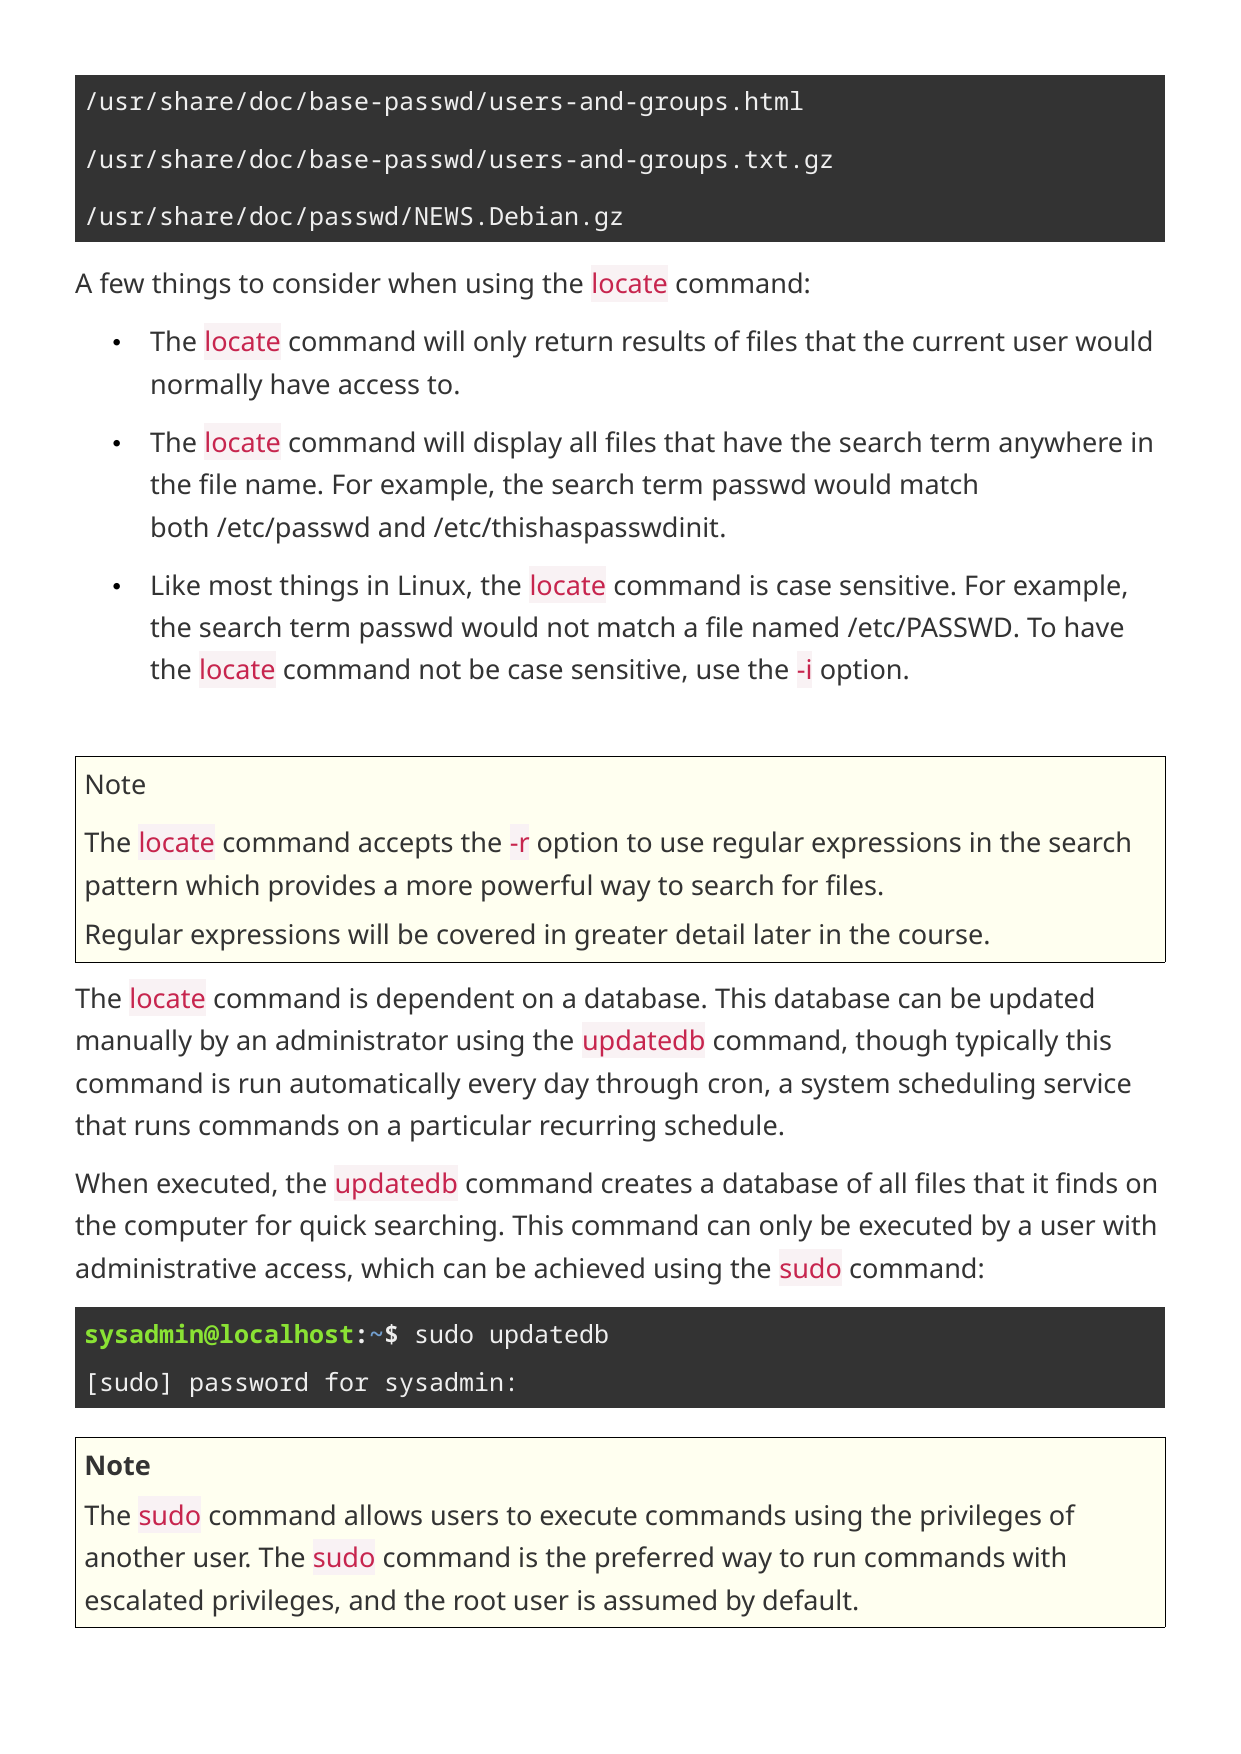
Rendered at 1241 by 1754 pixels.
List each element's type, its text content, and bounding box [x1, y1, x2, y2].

list The locate command will only return results of files that the current user would normally have access to. [112, 323, 1165, 402]
text Note [76, 757, 1165, 802]
text The sudo command allows users to execute commands using the privileges of another user. The sudo command is the preferred way to run commands with escalated privileges, and the root user is assumed by default. [76, 1487, 1165, 1627]
text sysadmin@localhost:~$ sudo updatedb [75, 1307, 1165, 1350]
text /usr/share/doc/passwd/NEWS.Debian.gz [75, 189, 1165, 242]
text [sudo] password for sysadmin: [75, 1356, 1165, 1408]
text /usr/share/doc/base-passwd/users-and-groups.txt.gz [75, 132, 1165, 175]
text A few things to consider when using the locate command: [75, 265, 1165, 302]
text Regular expressions will be covered in greater detail later in the course. [76, 907, 1165, 962]
text When executed, the updatedb command creates a database of all files that it finds on the computer for quick searching. This command can only be executed by a user with administrative access, which can be achieved using the sudo command: [75, 1164, 1165, 1286]
list Like most things in Linux, the locate command is case sensitive. For example, the search term passwd would not match a file named /etc/PASSWD. To have the locate command not be case sensitive, use the -i option. [112, 566, 1165, 688]
text The locate command is dependent on a database. This database can be updated manually by an administrator using the updatedb command, though typically this command is run automatically every day through cron, a system scheduling service that runs commands on a particular recurring schedule. [75, 979, 1165, 1143]
text Note [76, 1438, 1165, 1483]
text The locate command accepts the -r option to use regular expressions in the search pattern which provides a more powerful way to search for files. [76, 814, 1165, 903]
text /usr/share/doc/base-passwd/users-and-groups.html [75, 75, 1165, 118]
list The locate command will display all files that have the search term anywhere in the file name. For example, the search term passwd would match both /etc/passwd and /etc/thishaspasswdinit. [112, 423, 1165, 545]
